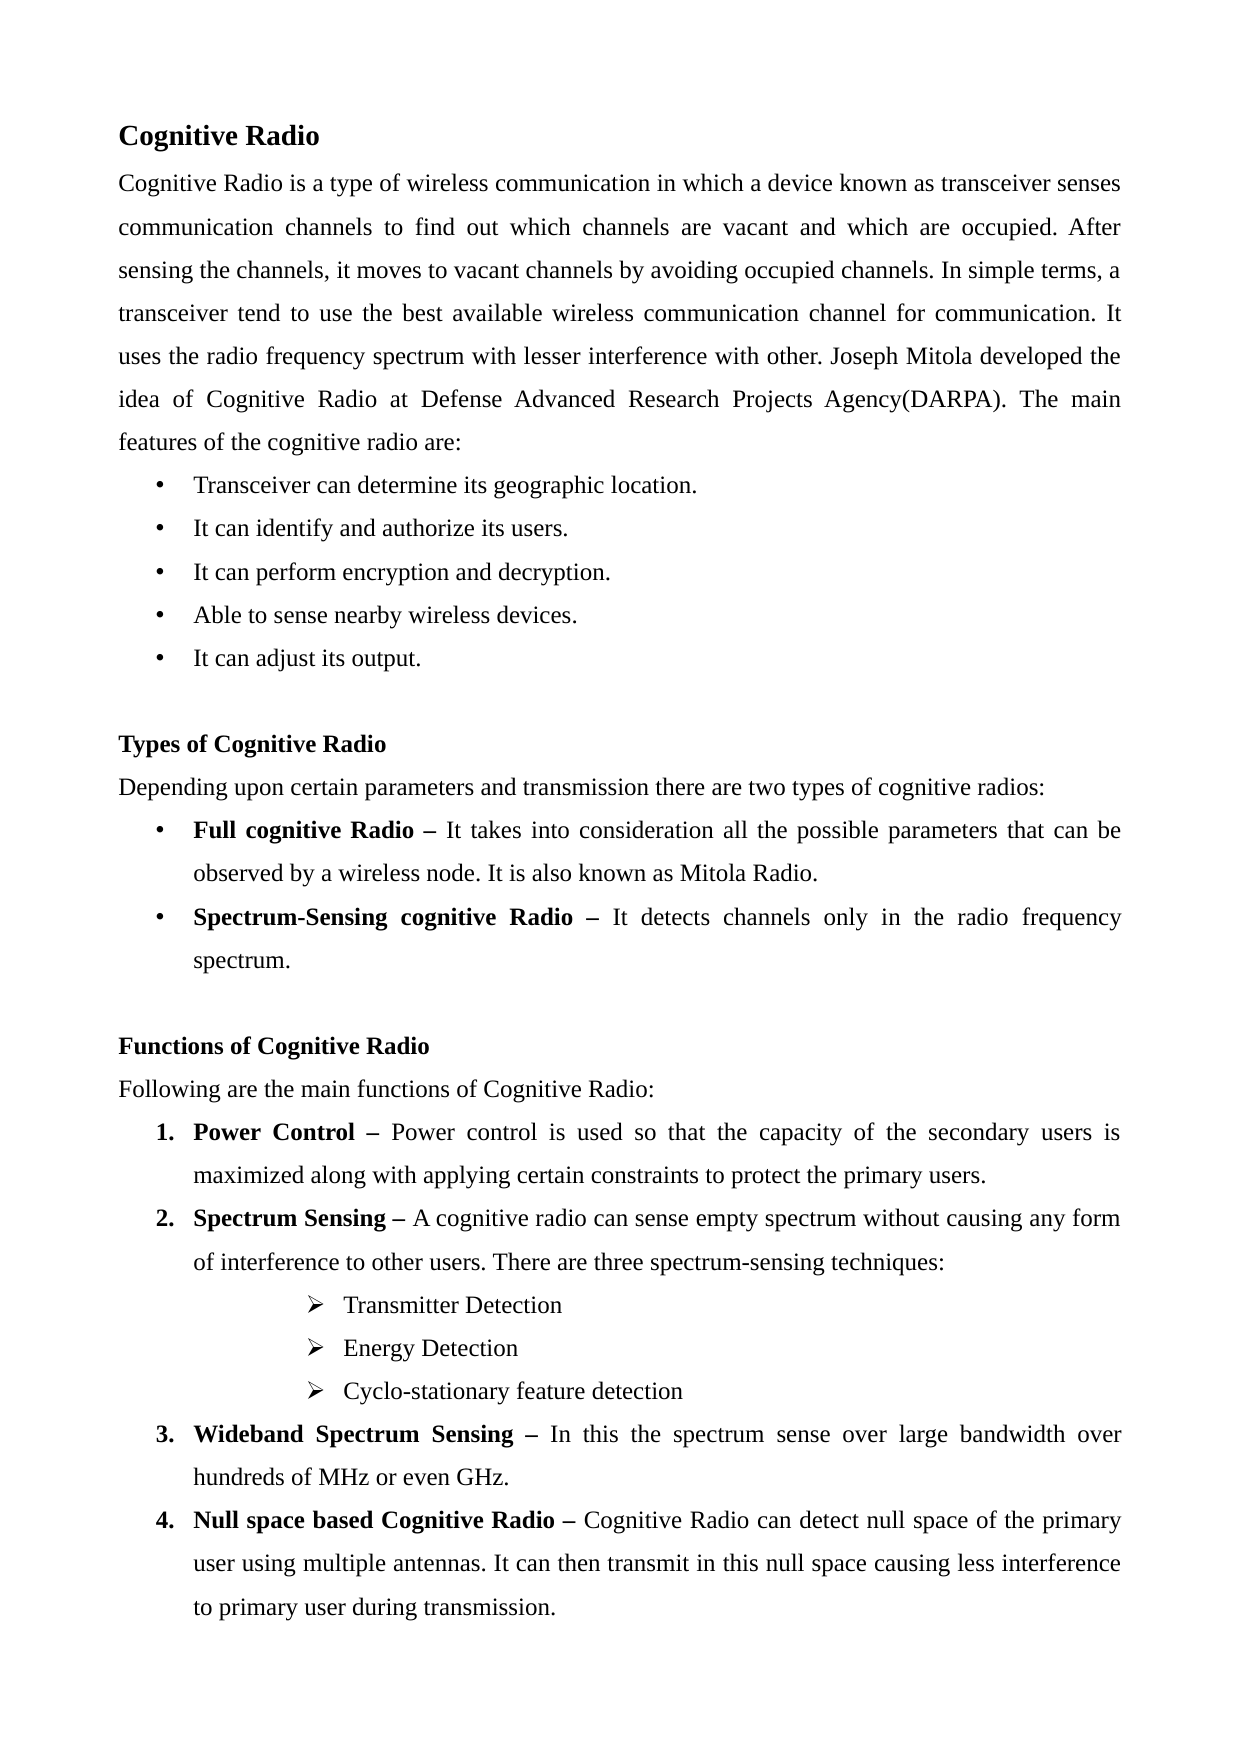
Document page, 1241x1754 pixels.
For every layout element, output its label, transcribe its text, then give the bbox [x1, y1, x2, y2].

list Transmitter Detection [306, 1290, 1122, 1318]
list Able to sense nearby wireless devices. [156, 600, 1122, 628]
text Cognitive Radio [118, 118, 1122, 152]
list It can identify and authorize its users. [156, 513, 1122, 542]
list Transceiver can determine its geographic location. [156, 470, 1122, 499]
list Cyclo-stationary feature detection [306, 1376, 1122, 1405]
text Following are the main functions of Cognitive Radio: [118, 1074, 1122, 1103]
list Null space based Cognitive Radio – Cognitive Radio can detect null space of the primary user using multiple antennas. It can then transmit in this null space causing less interference to primary user during transmission. [156, 1505, 1122, 1620]
list Spectrum Sensing – A cognitive radio can sense empty spectrum without causing any form of interference to other users. There are three spectrum-sensing techniques: [156, 1203, 1122, 1275]
list It can adjust its output. [156, 643, 1122, 672]
list Wideband Spectrum Sensing – In this the spectrum sense over large bandwidth over hundreds of MHz or even GHz. [156, 1419, 1122, 1491]
list Energy Detection [306, 1333, 1122, 1362]
list Full cognitive Radio – It takes into consideration all the possible parameters that can be observed by a wireless node. It is also known as Mitola Radio. [156, 815, 1122, 887]
text Types of Cognitive Radio [118, 729, 1122, 758]
list Spectrum-Sensing cognitive Radio – It detects channels only in the radio frequency spectrum. [156, 902, 1122, 973]
list Power Control – Power control is used so that the capacity of the secondary users is maximized along with applying certain constraints to protect the primary users. [156, 1117, 1122, 1189]
text Functions of Cognitive Radio [118, 1031, 1122, 1060]
text Depending upon certain parameters and transmission there are two types of cognitive radios: [118, 772, 1122, 801]
list It can perform encryption and decryption. [156, 557, 1122, 585]
text Cognitive Radio is a type of wireless communication in which a device known as transceiver senses communication channels to find out which channels are vacant and which are occupied. After sensing the channels, it moves to vacant channels by avoiding occupied channels. In simple terms, a transceiver tend to use the best available wireless communication channel for communication. It uses the radio frequency spectrum with lesser interference with other. Joseph Mitola developed the idea of Cognitive Radio at Defense Advanced Research Projects Agency(DARPA). The main features of the cognitive radio are: [118, 168, 1122, 456]
